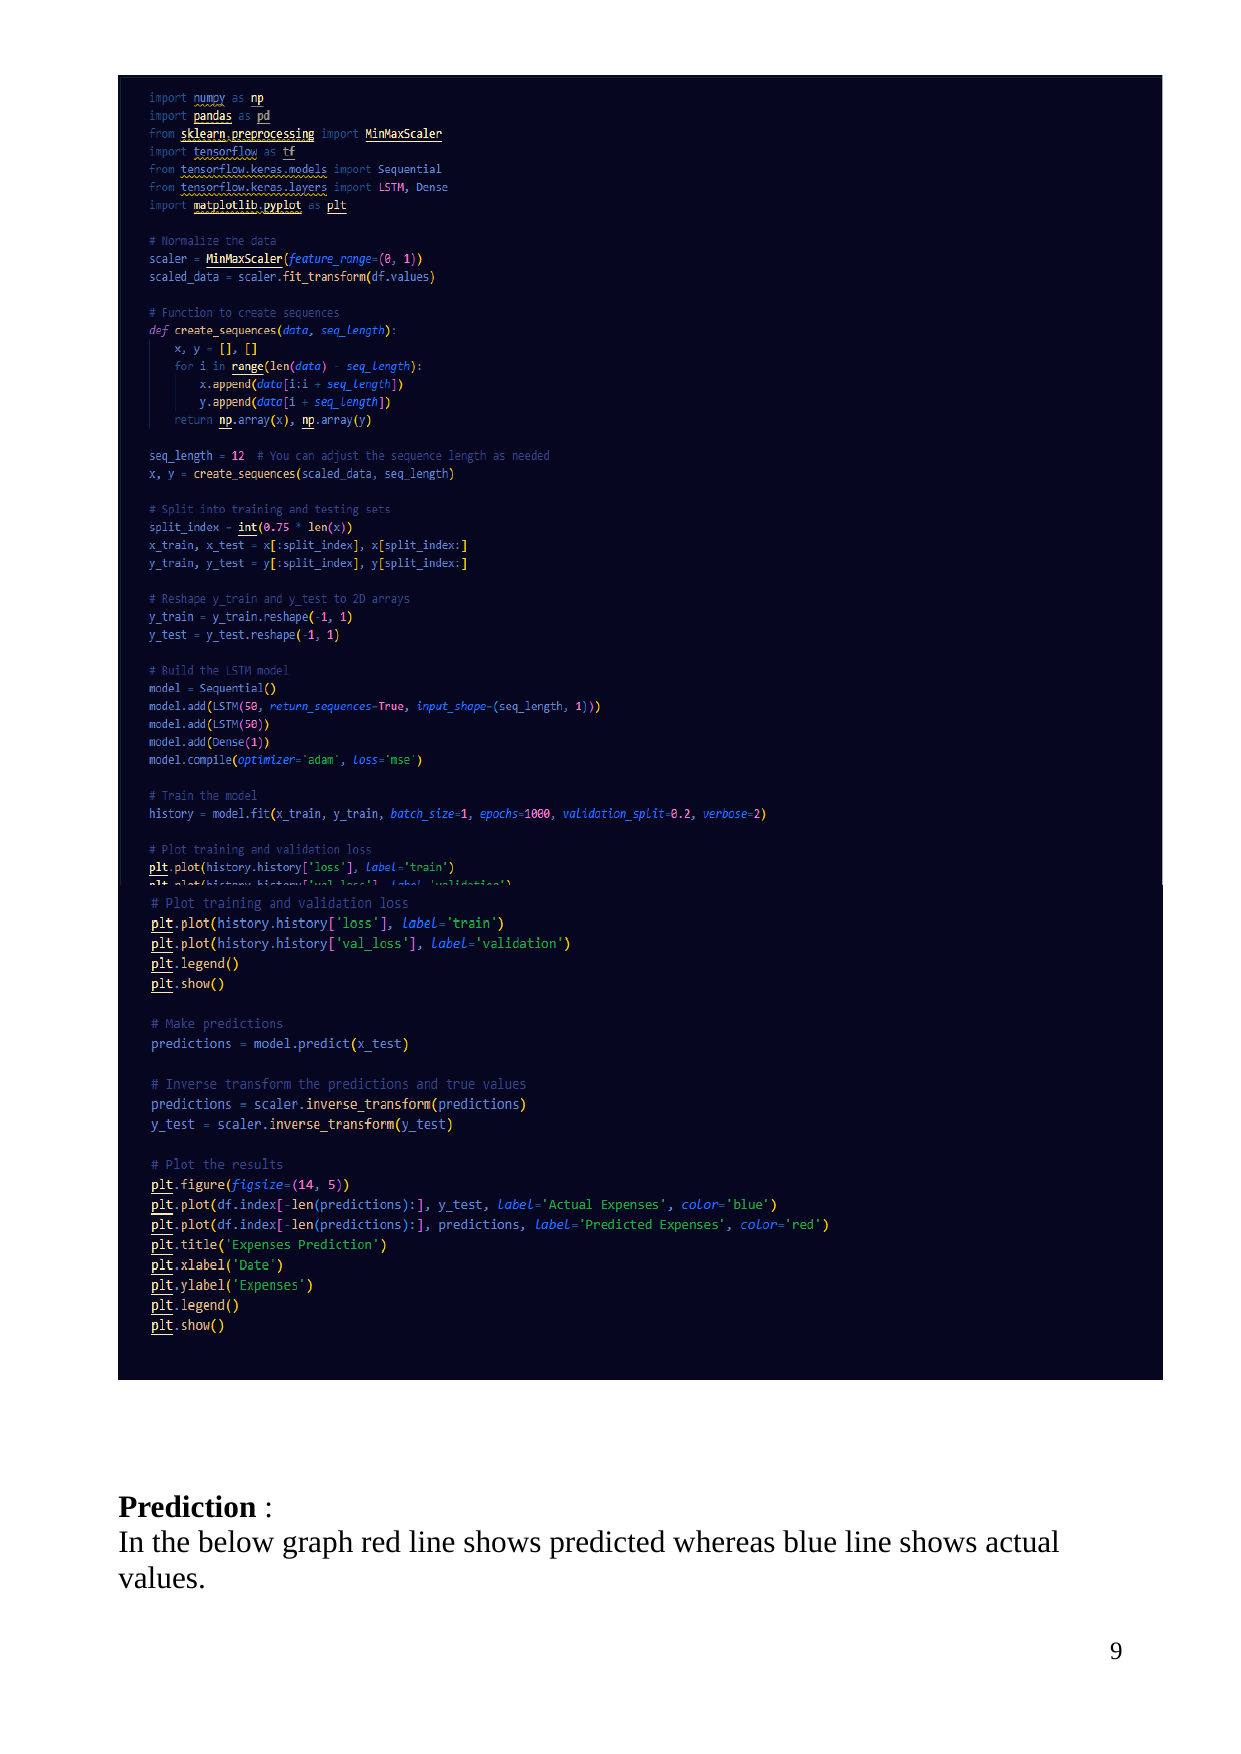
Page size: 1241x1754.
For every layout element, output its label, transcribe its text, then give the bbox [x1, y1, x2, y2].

text Prediction : [118, 1488, 1122, 1524]
text In the below graph red line shows predicted whereas blue line shows actual values. [118, 1524, 1122, 1596]
